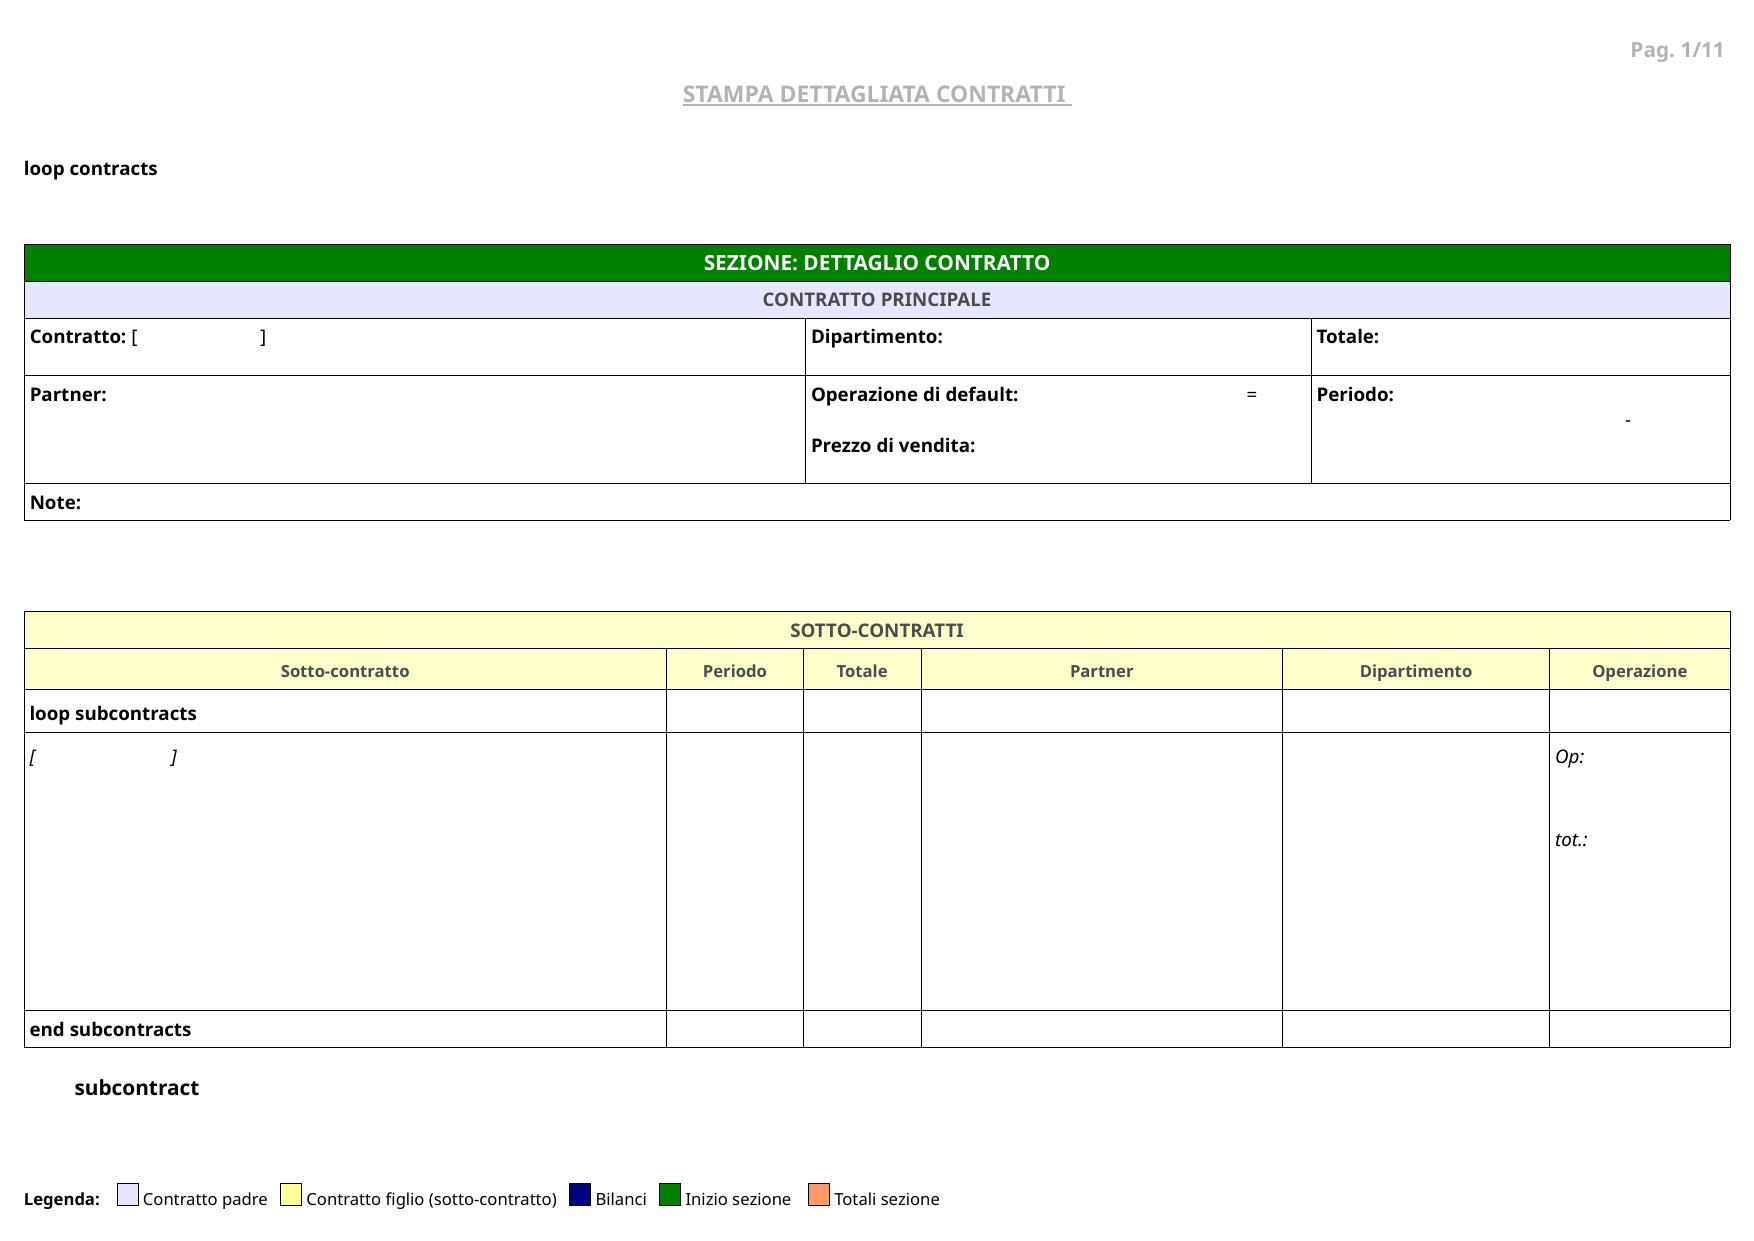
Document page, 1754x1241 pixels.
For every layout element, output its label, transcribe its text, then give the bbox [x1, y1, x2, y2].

table_cell loop subcontracts [25, 690, 666, 732]
table_cell end subcontracts [25, 1011, 666, 1047]
table_cell Partner [922, 649, 1282, 688]
table_cell <subcontract.department_id.name> [1283, 733, 1549, 1010]
table_cell [<subcontract.code>] <subcontract.name> [25, 733, 666, 1010]
table_cell Totale [804, 649, 921, 688]
table_cell CONTRATTO PRINCIPALE [25, 312, 1730, 318]
text <setLang('it_IT')> loop contracts [24, 139, 1730, 181]
text <reset_counters()> [24, 187, 1730, 213]
table_cell [804, 690, 921, 732]
table_cell <formatLang(contract.date_start, date=True) if contract.date_start else ""> <formatLang(contract.date, date=True) if contract.date else ""> [667, 733, 803, 1010]
table_cell [667, 690, 803, 732]
table_cell [1550, 1011, 1730, 1047]
table_cell CONTRATTO PRINCIPALE [25, 282, 1730, 287]
table_cell [1550, 690, 1730, 732]
table_cell Sotto-contratto [25, 649, 666, 688]
table_cell Dipartimento: <contract.department_id.name> [806, 319, 1311, 375]
table_header SOTTO-CONTRATTI [25, 612, 1730, 648]
table_cell Partner: <contract.partner_id.name> [25, 376, 805, 483]
table_cell Dipartimento [1283, 649, 1549, 688]
table_cell Totale: <formatLang(contract.total_amount)> <contract.currency_id.symbol> [1312, 319, 1730, 375]
table_cell Op: <subcontract.default_operation> tot.: <formatLang(subcontract.total_amount_operation)> [1550, 733, 1730, 1010]
table_cell [1283, 690, 1549, 732]
text <if test="contract.has_subcontract"> [24, 554, 1730, 583]
table_cell Operazione [1550, 649, 1730, 688]
table_cell [1283, 1011, 1549, 1047]
table_cell Note: <contract.description> [25, 484, 1730, 520]
table_cell Operazione di default: <contract.default_operation> = <contract.total_amount_operation> Prezzo di vendita: <contract.price_operation> [806, 376, 1311, 483]
table_cell Periodo: <formatLang(contract.date_start, date=True) if contract.date_start else ""> - <formatLang(contract.date, date=True) if contract.date else ""> [1312, 376, 1730, 483]
table_cell Periodo [667, 649, 803, 688]
table_cell [922, 690, 1282, 732]
text </if> subcontract [24, 1073, 1730, 1101]
table_cell [922, 1011, 1282, 1047]
table_cell Contratto: [<contract.code>] <contract.name> [25, 319, 805, 375]
table_cell <formatLang(subcontract.total_amount)> <contract.currency_id.symbol> [804, 733, 921, 1010]
table_cell <contract.partner_id.name> [922, 733, 1282, 1010]
table_header SEZIONE: DETTAGLIO CONTRATTO [25, 277, 1730, 281]
table_cell [667, 1011, 803, 1047]
table_cell [804, 1011, 921, 1047]
